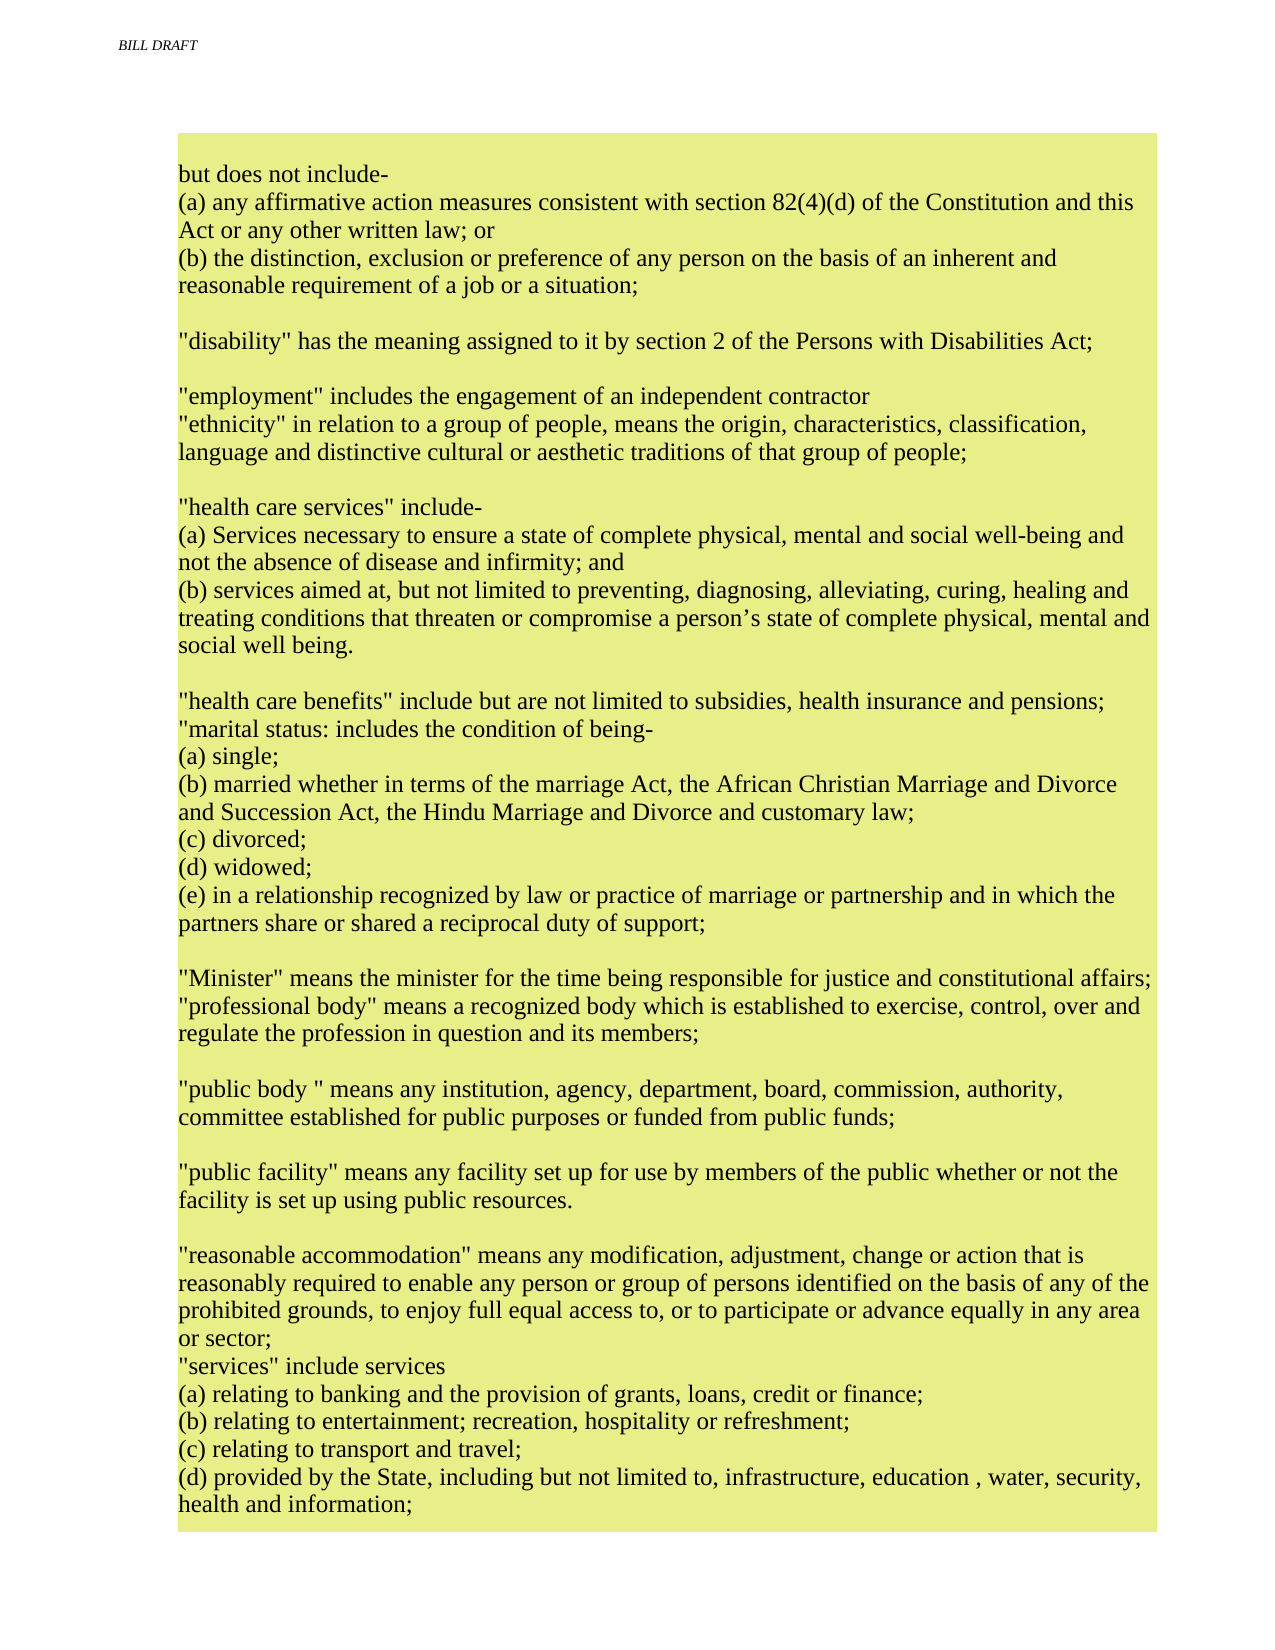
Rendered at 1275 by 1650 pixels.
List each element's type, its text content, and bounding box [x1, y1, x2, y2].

text (b) relating to entertainment; recreation, hospitality or refreshment; [178, 1407, 1157, 1435]
text "disability" has the meaning assigned to it by section 2 of the Persons with Disabilities Act; [178, 327, 1157, 354]
text "health care services" include- [178, 493, 1157, 521]
text "ethnicity" in relation to a group of people, means the origin, characteristics, classification, language and distinctive cultural or aesthetic traditions of that group of people; [178, 410, 1157, 465]
text (a) single; [178, 742, 1157, 770]
text (b) married whether in terms of the marriage Act, the African Christian Marriage and Divorce and Succession Act, the Hindu Marriage and Divorce and customary law; [178, 770, 1157, 826]
text (c) relating to transport and travel; [178, 1435, 1157, 1463]
text "marital status: includes the condition of being- [178, 715, 1157, 742]
text "Minister" means the minister for the time being responsible for justice and constitutional affairs; [178, 964, 1157, 992]
text but does not include- [178, 161, 1157, 188]
text "public facility" means any facility set up for use by members of the public whether or not the facility is set up using public resources. [178, 1158, 1157, 1213]
text (c) divorced; [178, 826, 1157, 853]
text "reasonable accommodation" means any modification, adjustment, change or action that is reasonably required to enable any person or group of persons identified on the basis of any of the prohibited grounds, to enjoy full equal access to, or to participate or advance equally in any area or sector; [178, 1241, 1157, 1352]
text (d) provided by the State, including but not limited to, infrastructure, education , water, security, health and information; [178, 1463, 1157, 1518]
text "health care benefits" include but are not limited to subsidies, health insurance and pensions; [178, 687, 1157, 715]
text "public body " means any institution, agency, department, board, commission, authority, committee established for public purposes or funded from public funds; [178, 1075, 1157, 1130]
text "services" include services [178, 1352, 1157, 1380]
text (a) Services necessary to ensure a state of complete physical, mental and social well-being and not the absence of disease and infirmity; and [178, 521, 1157, 576]
text (d) widowed; [178, 853, 1157, 881]
text (e) in a relationship recognized by law or practice of marriage or partnership and in which the partners share or shared a reciprocal duty of support; [178, 881, 1157, 936]
text (b) services aimed at, but not limited to preventing, diagnosing, alleviating, curing, healing and treating conditions that threaten or compromise a person’s state of complete physical, mental and social well being. [178, 576, 1157, 659]
text "professional body" means a recognized body which is established to exercise, control, over and regulate the profession in question and its members; [178, 992, 1157, 1047]
text (a) any affirmative action measures consistent with section 82(4)(d) of the Constitution and this Act or any other written law; or [178, 188, 1157, 244]
text (b) the distinction, exclusion or preference of any person on the basis of an inherent and reasonable requirement of a job or a situation; [178, 244, 1157, 299]
text "employment" includes the engagement of an independent contractor [178, 382, 1157, 410]
text (a) relating to banking and the provision of grants, loans, credit or finance; [178, 1380, 1157, 1407]
